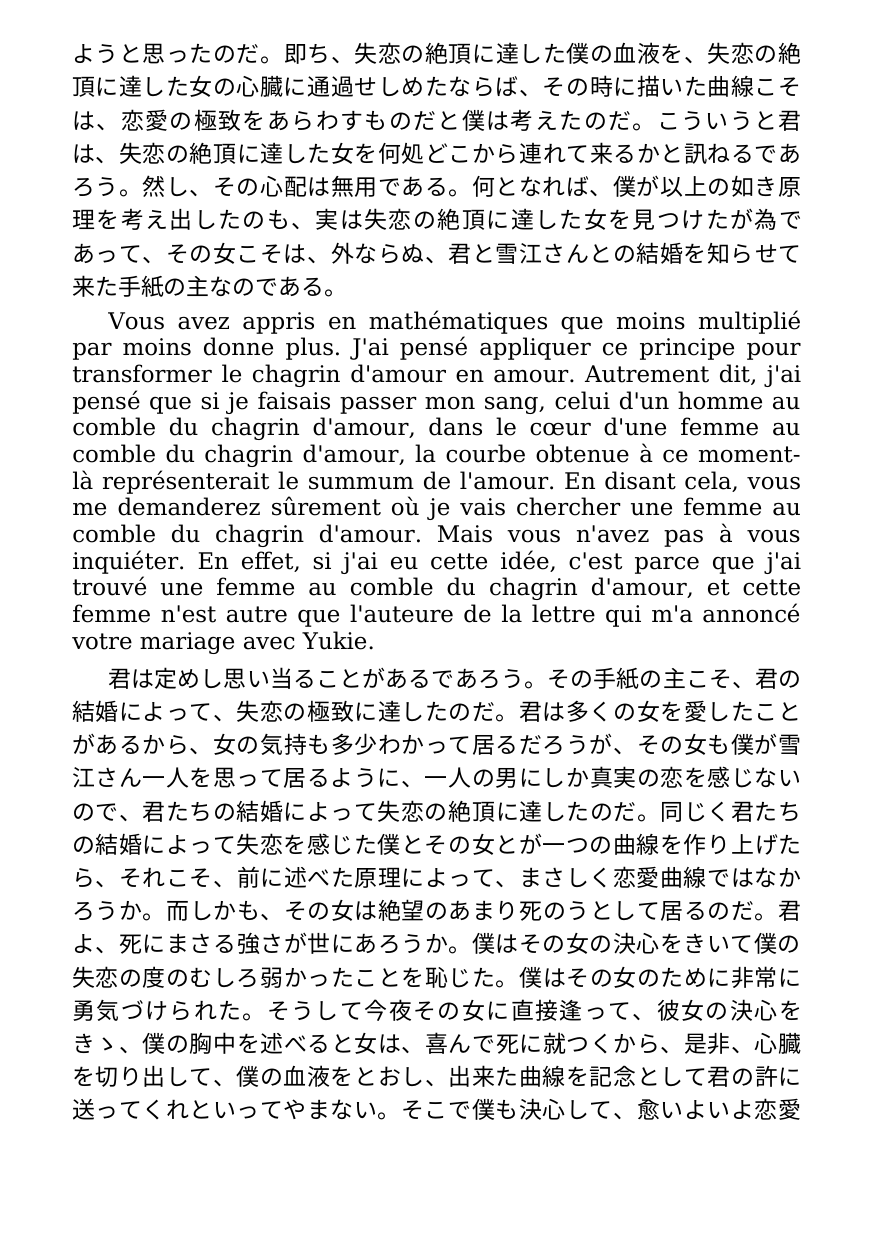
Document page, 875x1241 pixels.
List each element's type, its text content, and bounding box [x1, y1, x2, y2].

text ようと思ったのだ。即ち、失恋の絶頂に達した僕の血液を、失恋の絶頂に達した女の心臓に通過せしめたならば、その時に描いた曲線こそは、恋愛の極致をあらわすものだと僕は考えたのだ。こういうと君は、失恋の絶頂に達した女を何処どこから連れて来るかと訊ねるであろう。然し、その心配は無用である。何となれば、僕が以上の如き原理を考え出したのも、実は失恋の絶頂に達した女を見つけたが為であって、その女こそは、外ならぬ、君と雪江さんとの結婚を知らせて来た手紙の主なのである。 [72, 36, 802, 302]
text 君は定めし思い当ることがあるであろう。その手紙の主こそ、君の結婚によって、失恋の極致に達したのだ。君は多くの女を愛したことがあるから、女の気持も多少わかって居るだろうが、その女も僕が雪江さん一人を思って居るように、一人の男にしか真実の恋を感じないので、君たちの結婚によって失恋の絶頂に達したのだ。同じく君たちの結婚によって失恋を感じた僕とその女とが一つの曲線を作り上げたら、それこそ、前に述べた原理によって、まさしく恋愛曲線ではなかろうか。而しかも、その女は絶望のあまり死のうとして居るのだ。君よ、死にまさる強さが世にあろうか。僕はその女の決心をきいて僕の失恋の度のむしろ弱かったことを恥じた。僕はその女のために非常に勇気づけられた。そうして今夜その女に直接逢って、彼女の決心をきゝ、僕の胸中を述べると女は、喜んで死に就つくから、是非、心臓を切り出して、僕の血液をとおし、出来た曲線を記念として君の許に送ってくれといってやまない。そこで僕も決心して、愈いよいよ恋愛 [72, 660, 802, 1126]
text Vous avez appris en mathématiques que moins multiplié par moins donne plus. J'ai pensé appliquer ce principe pour transformer le chagrin d'amour en amour. Autrement dit, j'ai pensé que si je faisais passer mon sang, celui d'un homme au comble du chagrin d'amour, dans le cœur d'une femme au comble du chagrin d'amour, la courbe obtenue à ce moment-là représenterait le summum de l'amour. En disant cela, vous me demanderez sûrement où je vais chercher une femme au comble du chagrin d'amour. Mais vous n'avez pas à vous inquiéter. En effet, si j'ai eu cette idée, c'est parce que j'ai trouvé une femme au comble du chagrin d'amour, et cette femme n'est autre que l'auteure de la lettre qui m'a annoncé votre mariage avec Yukie. [72, 308, 802, 654]
